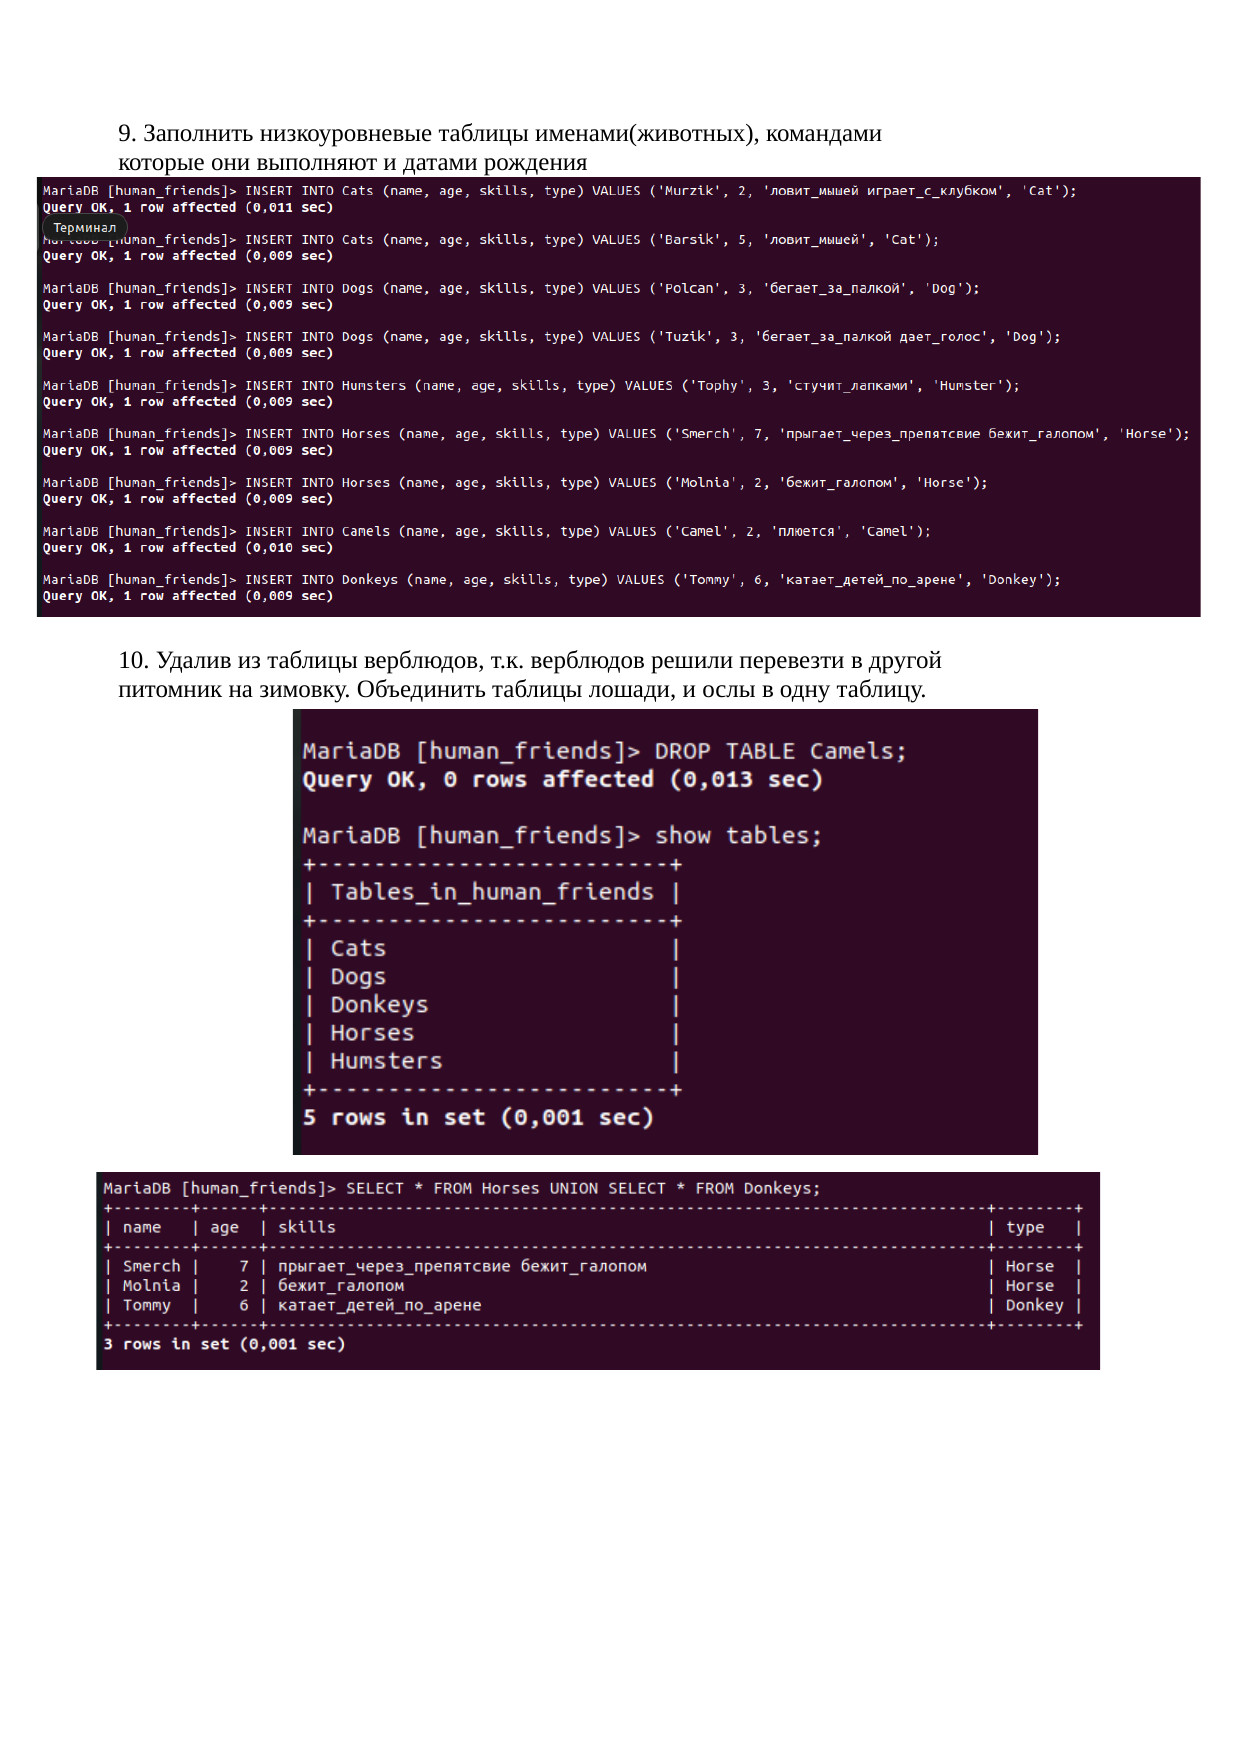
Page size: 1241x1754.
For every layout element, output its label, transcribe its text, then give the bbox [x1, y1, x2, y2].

text питомник на зимовку. Объединить таблицы лошади, и ослы в одну таблицу. [118, 674, 1122, 703]
picture [36, 177, 1201, 617]
text 9. Заполнить низкоуровневые таблицы именами(животных), командами [118, 118, 1122, 147]
picture [292, 709, 1039, 1155]
text которые они выполняют и датами рождения [118, 147, 1122, 176]
picture [96, 1172, 1101, 1370]
text 10. Удалив из таблицы верблюдов, т.к. верблюдов решили перевезти в другой [118, 645, 1122, 674]
